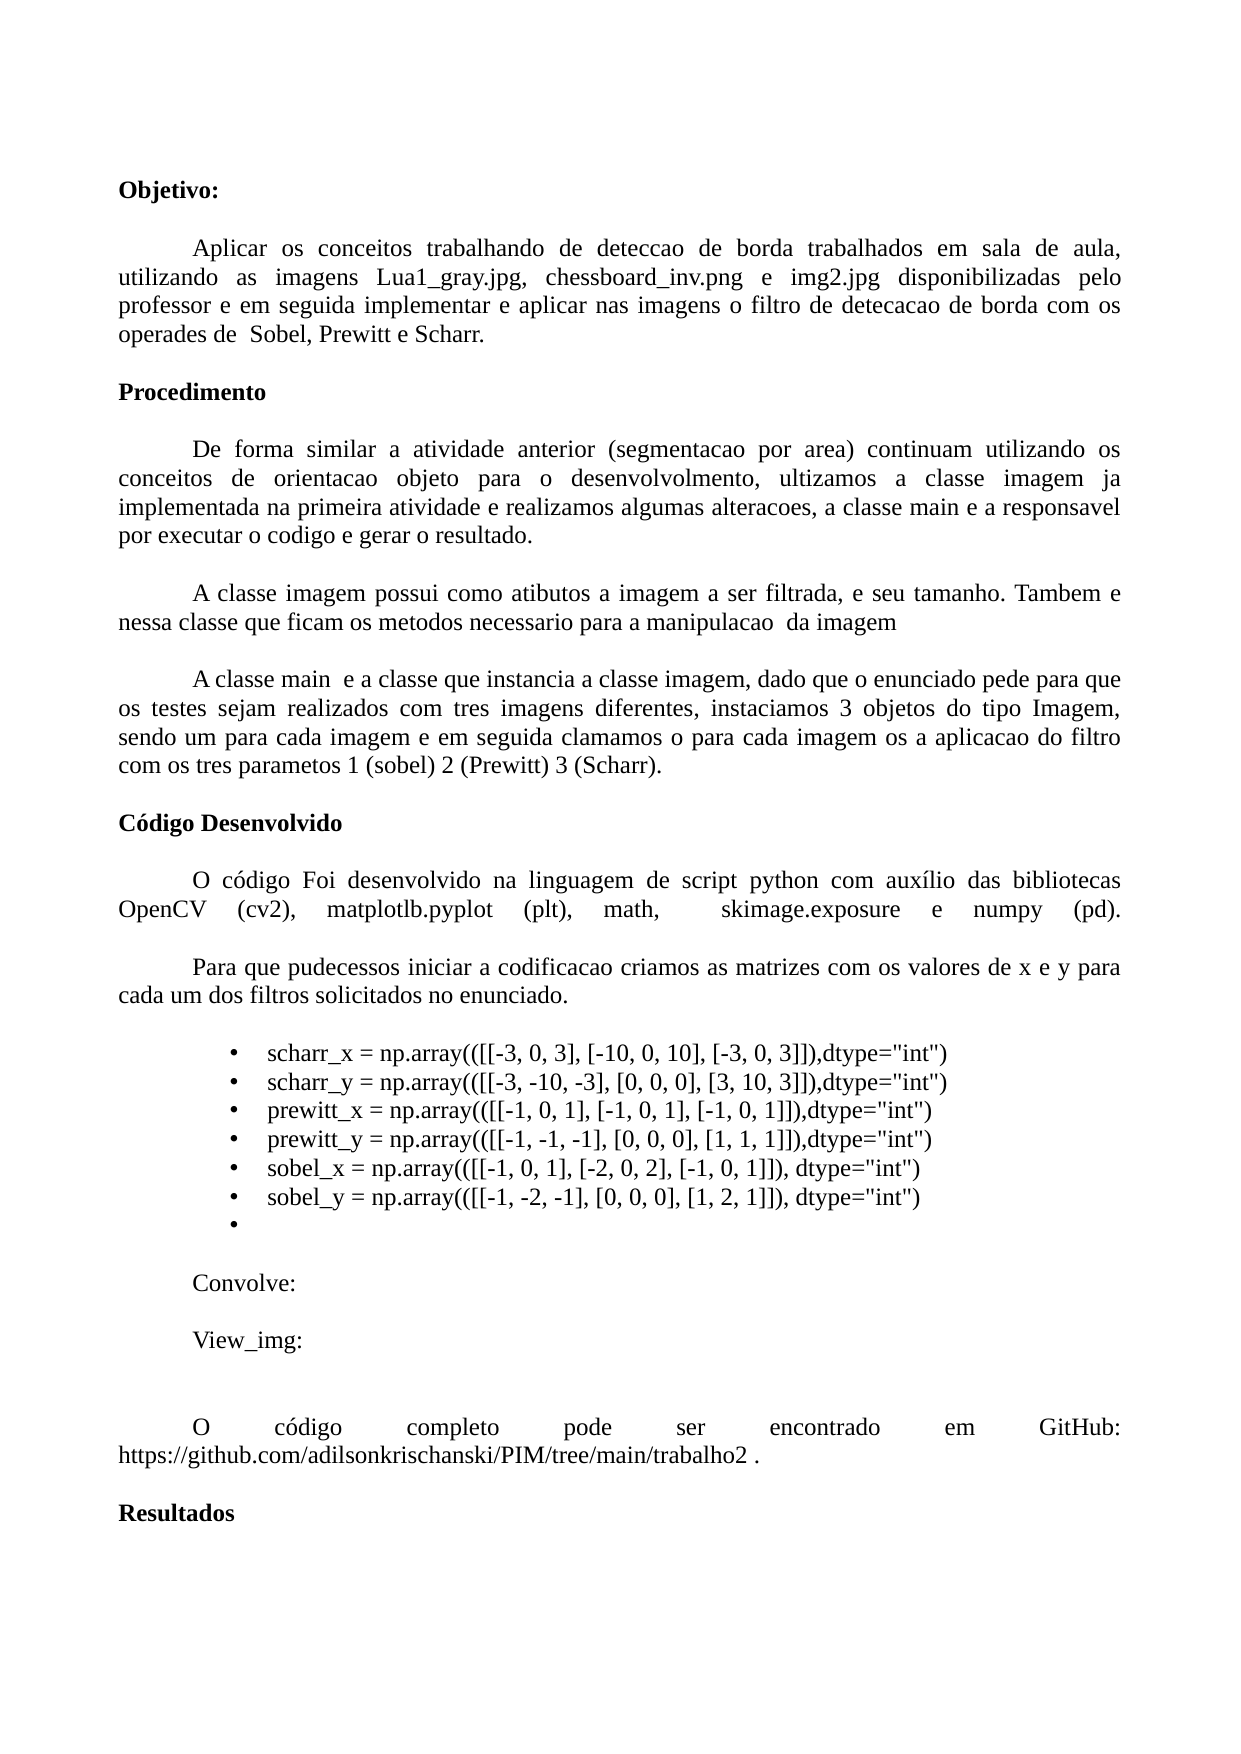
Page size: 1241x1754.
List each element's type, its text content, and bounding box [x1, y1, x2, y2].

list scharr_y = np.array(([[-3, -10, -3], [0, 0, 0], [3, 10, 3]]),dtype="int") [229, 1067, 1122, 1096]
text Objetivo: [118, 176, 1122, 204]
list sobel_x = np.array(([[-1, 0, 1], [-2, 0, 2], [-1, 0, 1]]), dtype="int") [229, 1153, 1122, 1182]
list sobel_y = np.array(([[-1, -2, -1], [0, 0, 0], [1, 2, 1]]), dtype="int") [229, 1182, 1122, 1211]
text Código Desenvolvido [118, 808, 1122, 837]
text Aplicar os conceitos trabalhando de deteccao de borda trabalhados em sala de aula, utilizando as imagens Lua1_gray.jpg, chessboard_inv.png e img2.jpg disponibilizadas pelo professor e em seguida implementar e aplicar nas imagens o filtro de detecacao de borda com os operades de Sobel, Prewitt e Scharr. [118, 233, 1122, 348]
text Resultados [118, 1498, 1122, 1527]
list scharr_x = np.array(([[-3, 0, 3], [-10, 0, 10], [-3, 0, 3]]),dtype="int") [229, 1038, 1122, 1067]
text Para que pudecessos iniciar a codificacao criamos as matrizes com os valores de x e y para cada um dos filtros solicitados no enunciado. [118, 952, 1122, 1009]
text De forma similar a atividade anterior (segmentacao por area) continuam utilizando os conceitos de orientacao objeto para o desenvolvolmento, ultizamos a classe imagem ja implementada na primeira atividade e realizamos algumas alteracoes, a classe main e a responsavel por executar o codigo e gerar o resultado. [118, 434, 1122, 549]
list prewitt_x = np.array(([[-1, 0, 1], [-1, 0, 1], [-1, 0, 1]]),dtype="int") [229, 1096, 1122, 1124]
text Procedimento [118, 377, 1122, 406]
text A classe imagem possui como atibutos a imagem a ser filtrada, e seu tamanho. Tambem e nessa classe que ficam os metodos necessario para a manipulacao da imagem [118, 578, 1122, 636]
text View_img: [118, 1326, 1122, 1354]
text O código completo pode ser encontrado em GitHub: https://github.com/adilsonkrischanski/PIM/tree/main/trabalho2 . [118, 1412, 1122, 1469]
text A classe main e a classe que instancia a classe imagem, dado que o enunciado pede para que os testes sejam realizados com tres imagens diferentes, instaciamos 3 objetos do tipo Imagem, sendo um para cada imagem e em seguida clamamos o para cada imagem os a aplicacao do filtro com os tres parametos 1 (sobel) 2 (Prewitt) 3 (Scharr). [118, 664, 1122, 779]
text O código Foi desenvolvido na linguagem de script python com auxílio das bibliotecas OpenCV (cv2), matplotlb.pyplot (plt), math, skimage.exposure e numpy (pd). [118, 866, 1122, 952]
text Convolve: [118, 1268, 1122, 1297]
list prewitt_y = np.array(([[-1, -1, -1], [0, 0, 0], [1, 1, 1]]),dtype="int") [229, 1124, 1122, 1153]
